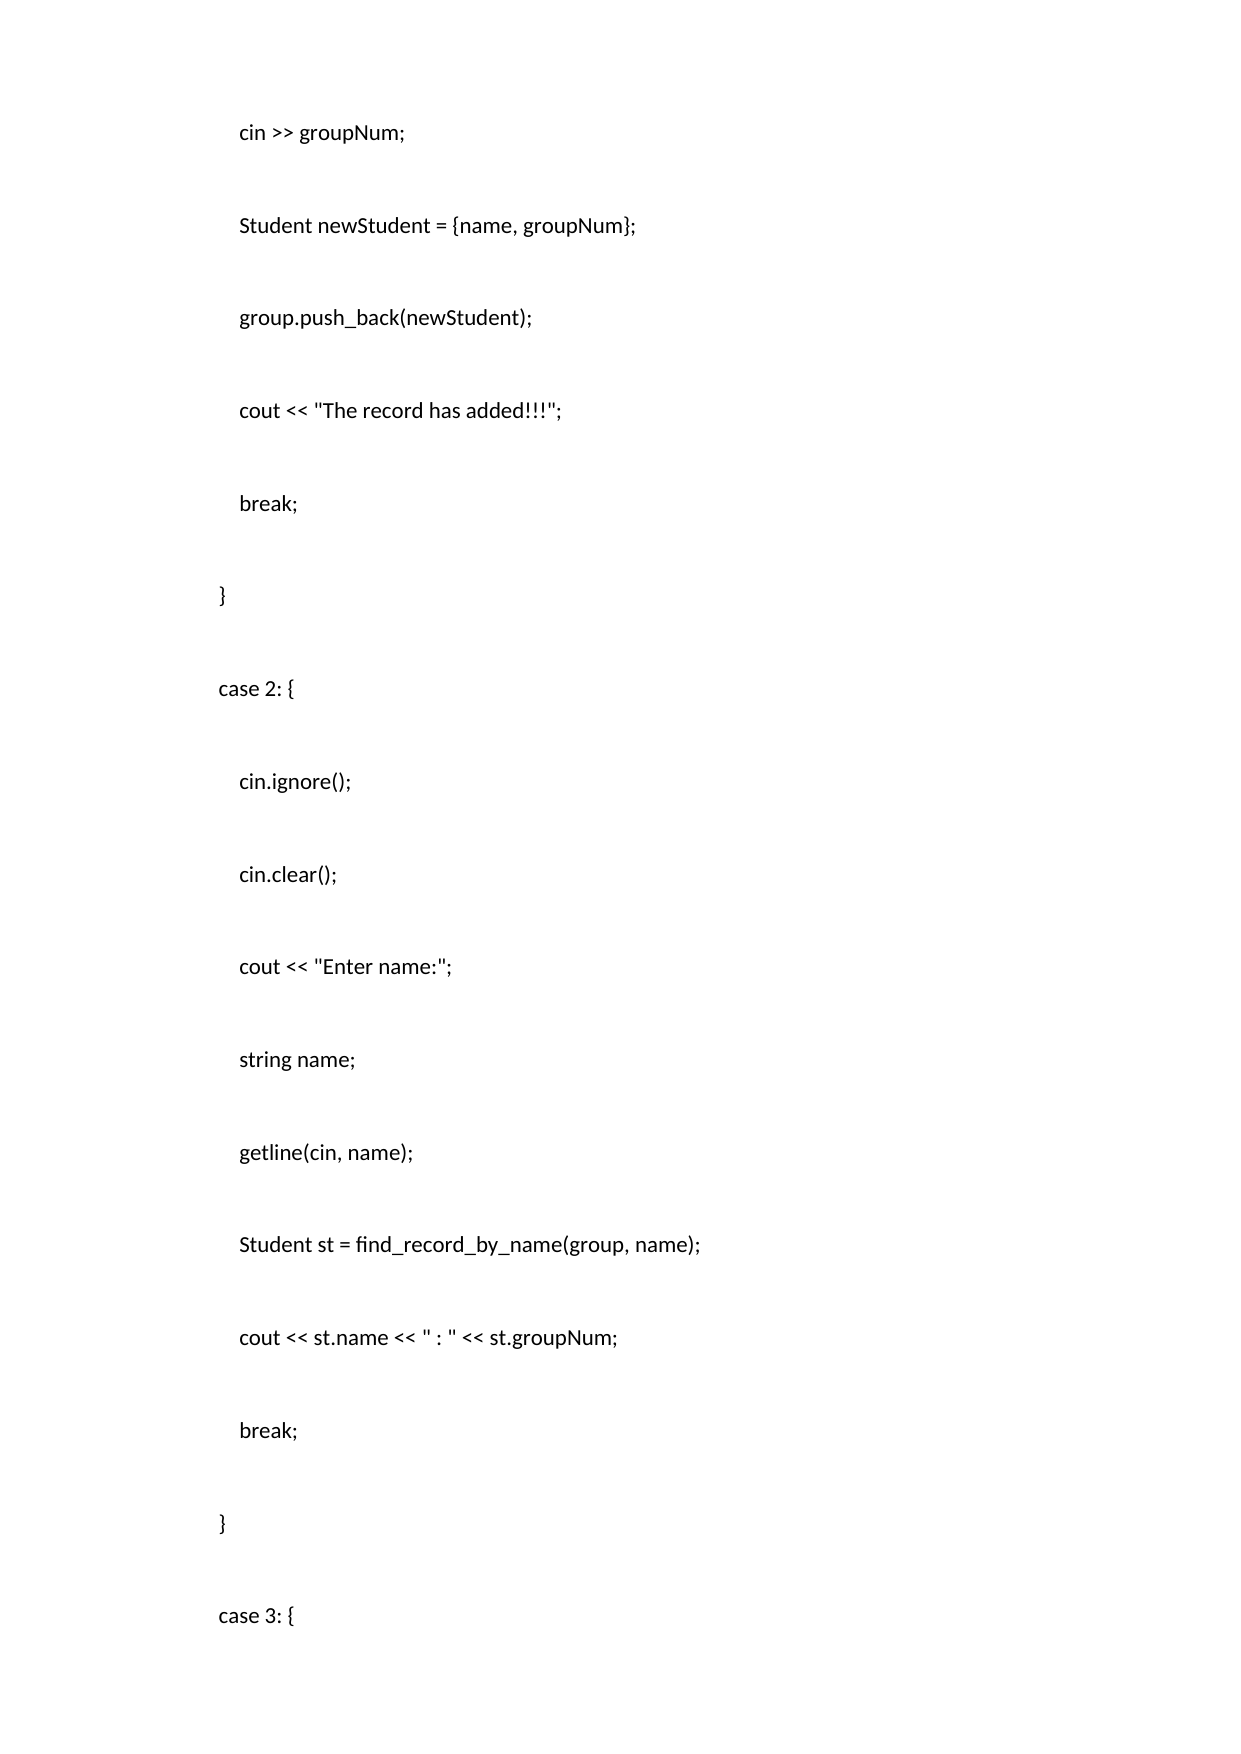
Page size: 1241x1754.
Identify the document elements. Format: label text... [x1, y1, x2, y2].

text break; [177, 489, 1152, 517]
text cout << "Enter name:"; [177, 952, 1152, 981]
text cin.ignore(); [177, 767, 1152, 795]
text case 3: { [177, 1601, 1152, 1629]
text Student newStudent = {name, groupNum}; [177, 211, 1152, 239]
text cout << st.name << " : " << st.groupNum; [177, 1323, 1152, 1351]
text break; [177, 1416, 1152, 1444]
text case 2: { [177, 674, 1152, 702]
text getline(cin, name); [177, 1138, 1152, 1166]
text string name; [177, 1045, 1152, 1073]
text group.push_back(newStudent); [177, 303, 1152, 332]
text Student st = find_record_by_name(group, name); [177, 1231, 1152, 1259]
text cout << "The record has added!!!"; [177, 396, 1152, 424]
text } [177, 582, 1152, 610]
text cin >> groupNum; [177, 118, 1152, 146]
text } [177, 1509, 1152, 1537]
text cin.clear(); [177, 860, 1152, 888]
